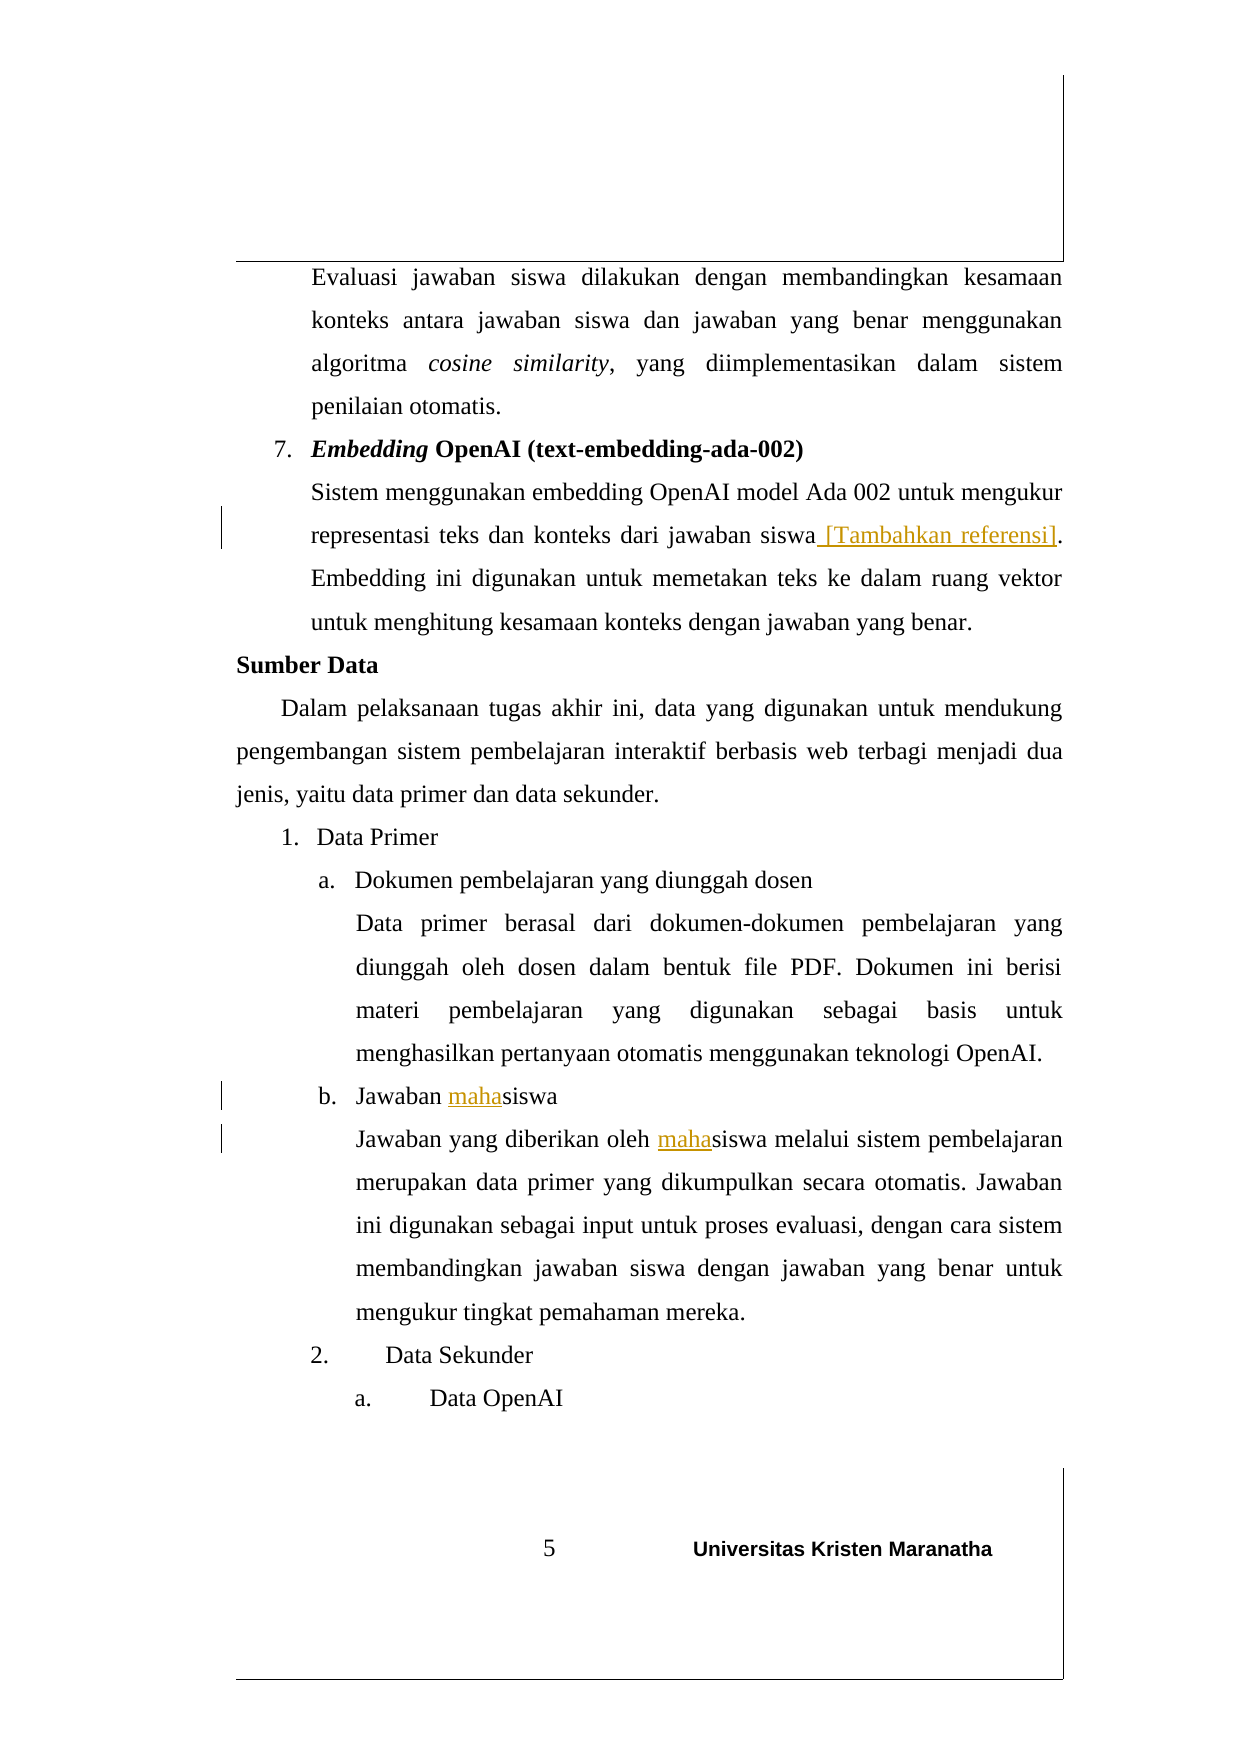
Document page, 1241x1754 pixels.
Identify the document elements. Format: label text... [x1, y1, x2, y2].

text Dalam pelaksanaan tugas akhir ini, data yang digunakan untuk mendukung pengembangan sistem pembelajaran interaktif berbasis web terbagi menjadi dua jenis, yaitu data primer dan data sekunder. [236, 693, 1063, 808]
list Data Sekunder [310, 1340, 1063, 1368]
list Jawaban mahasiswa [318, 1081, 1063, 1110]
text Evaluasi jawaban siswa dilakukan dengan membandingkan kesamaan konteks antara jawaban siswa dan jawaban yang benar menggunakan algoritma cosine similarity, yang diimplementasikan dalam sistem penilaian otomatis. [311, 262, 1063, 420]
list Dokumen pembelajaran yang diunggah dosen [318, 865, 1063, 894]
text Sistem menggunakan embedding OpenAI model Ada 002 untuk mengukur representasi teks dan konteks dari jawaban siswa [Tambahkan referensi]. Embedding ini digunakan untuk memetakan teks ke dalam ruang vektor untuk menghitung kesamaan konteks dengan jawaban yang benar. [311, 477, 1063, 635]
list Data primer berasal dari dokumen-dokumen pembelajaran yang diunggah oleh dosen dalam bentuk file PDF. Dokumen ini berisi materi pembelajaran yang digunakan sebagai basis untuk menghasilkan pertanyaan otomatis menggunakan teknologi OpenAI. [356, 908, 1063, 1067]
list Embedding OpenAI (text-embedding-ada-002) [273, 434, 1063, 463]
list Data Primer [281, 822, 1063, 851]
subtitle Sumber Data [236, 650, 1063, 678]
list Jawaban yang diberikan oleh mahasiswa melalui sistem pembelajaran merupakan data primer yang dikumpulkan secara otomatis. Jawaban ini digunakan sebagai input untuk proses evaluasi, dengan cara sistem membandingkan jawaban siswa dengan jawaban yang benar untuk mengukur tingkat pemahaman mereka. [356, 1124, 1063, 1325]
list Data OpenAI [354, 1383, 1063, 1412]
